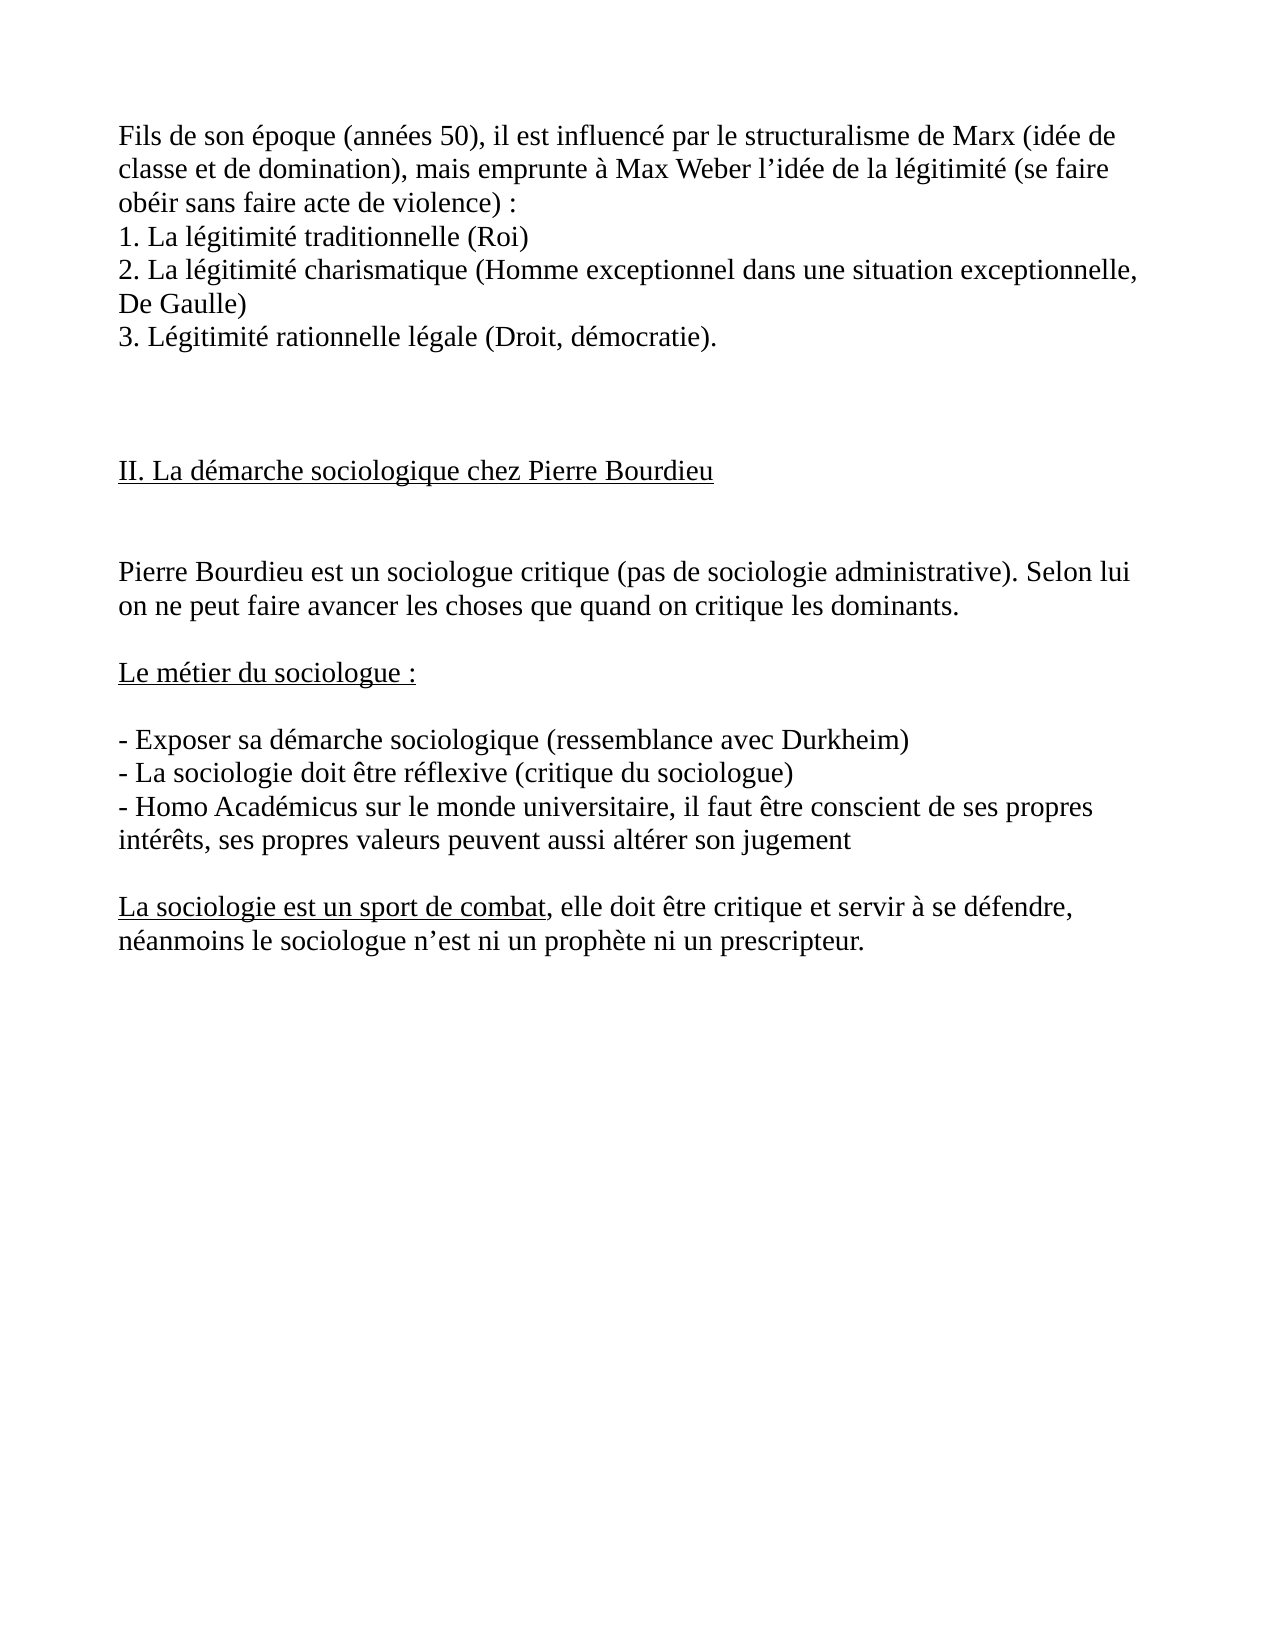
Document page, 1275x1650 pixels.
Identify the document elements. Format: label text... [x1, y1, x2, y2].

text La sociologie est un sport de combat, elle doit être critique et servir à se défendre, néanmoins le sociologue n’est ni un prophète ni un prescripteur. [118, 889, 1157, 957]
text - Exposer sa démarche sociologique (ressemblance avec Durkheim) [118, 722, 1157, 755]
text 1. La légitimité traditionnelle (Roi) [118, 219, 1157, 252]
text II. La démarche sociologique chez Pierre Bourdieu [118, 453, 1157, 487]
text - La sociologie doit être réflexive (critique du sociologue) [118, 755, 1157, 789]
text Fils de son époque (années 50), il est influencé par le structuralisme de Marx (idée de classe et de domination), mais emprunte à Max Weber l’idée de la légitimité (se faire obéir sans faire acte de violence) : [118, 118, 1157, 219]
text Pierre Bourdieu est un sociologue critique (pas de sociologie administrative). Selon lui on ne peut faire avancer les choses que quand on critique les dominants. [118, 554, 1157, 621]
text 2. La légitimité charismatique (Homme exceptionnel dans une situation exceptionnelle, De Gaulle) [118, 252, 1157, 319]
text 3. Légitimité rationnelle légale (Droit, démocratie). [118, 319, 1157, 353]
text - Homo Académicus sur le monde universitaire, il faut être conscient de ses propres intérêts, ses propres valeurs peuvent aussi altérer son jugement [118, 789, 1157, 856]
text Le métier du sociologue : [118, 655, 1157, 688]
